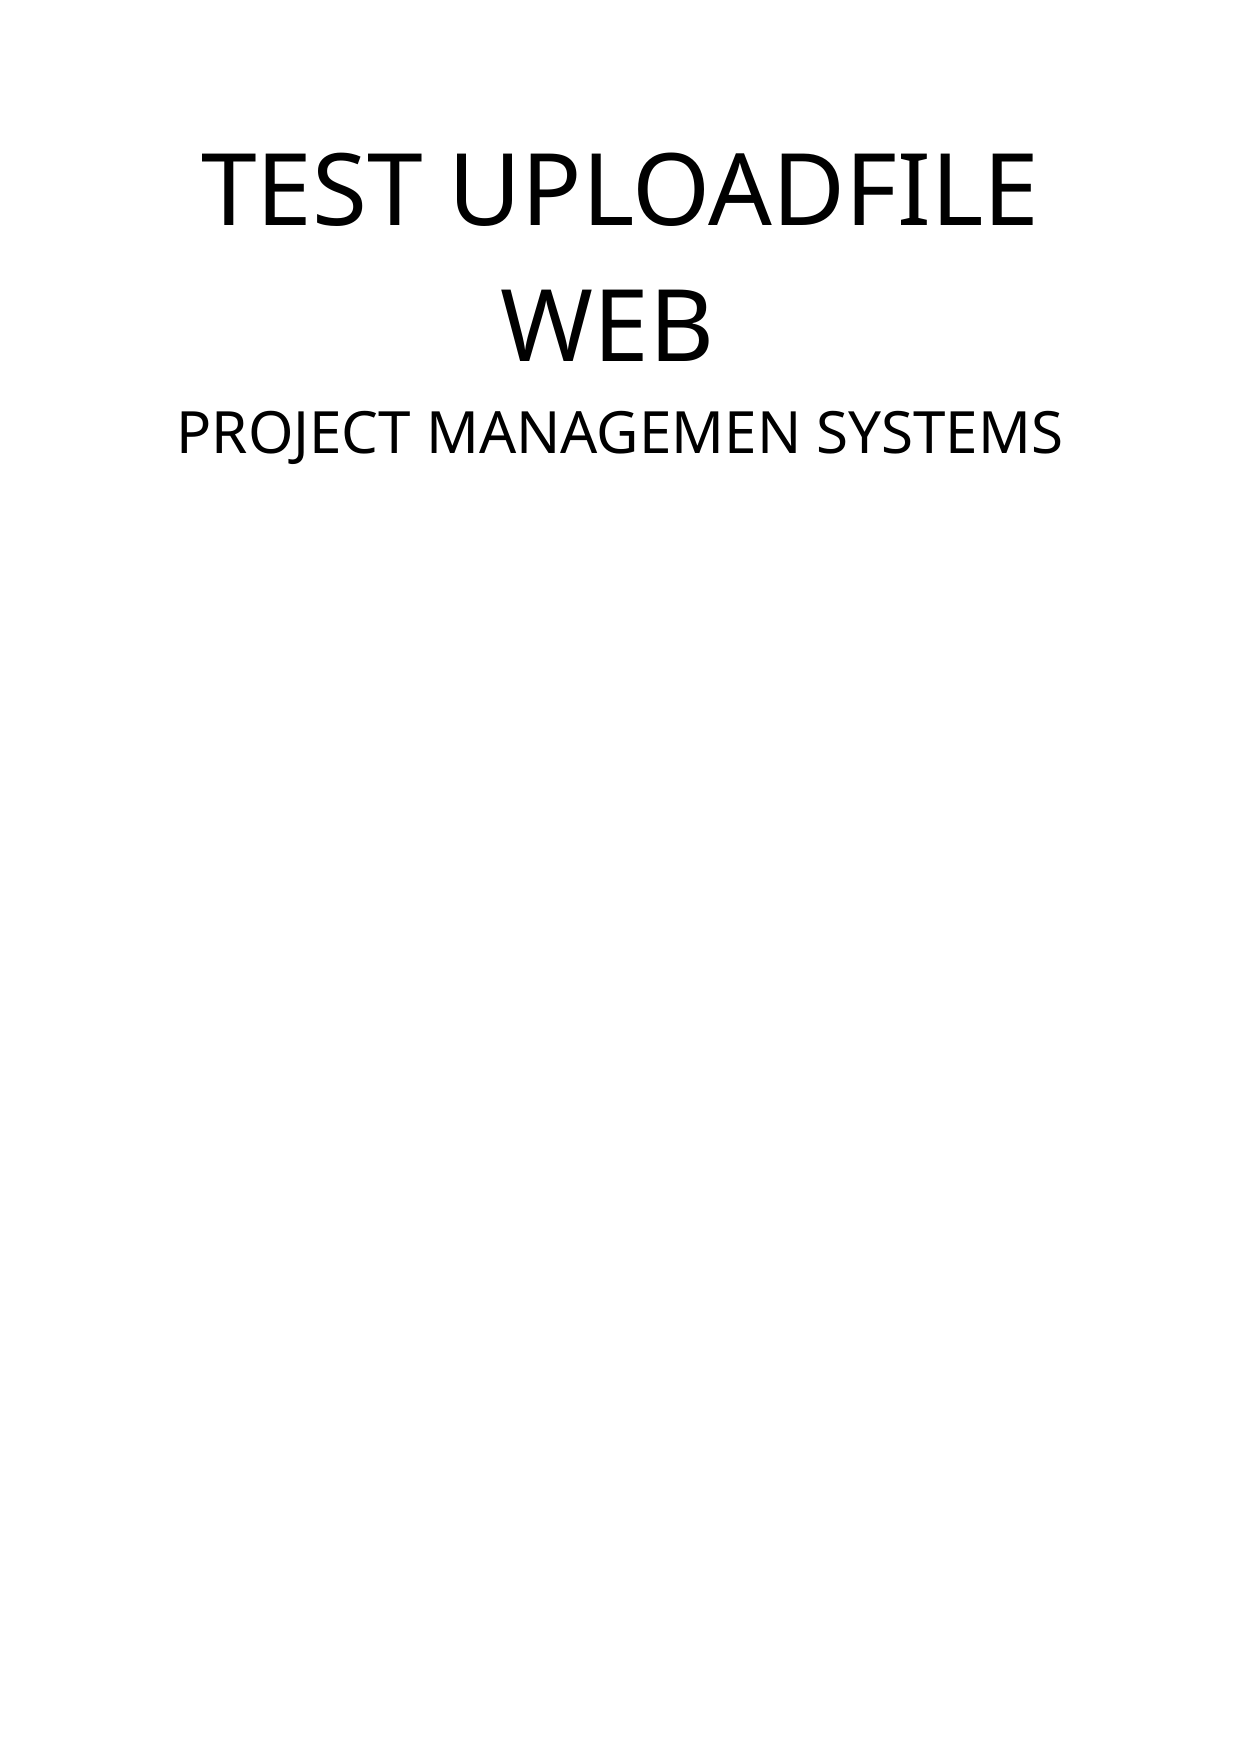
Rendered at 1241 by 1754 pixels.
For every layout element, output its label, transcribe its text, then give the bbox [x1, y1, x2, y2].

text WEB [118, 254, 1122, 391]
text PROJECT MANAGEMEN SYSTEMS [118, 391, 1122, 470]
text TEST UPLOADFILE [118, 118, 1122, 254]
